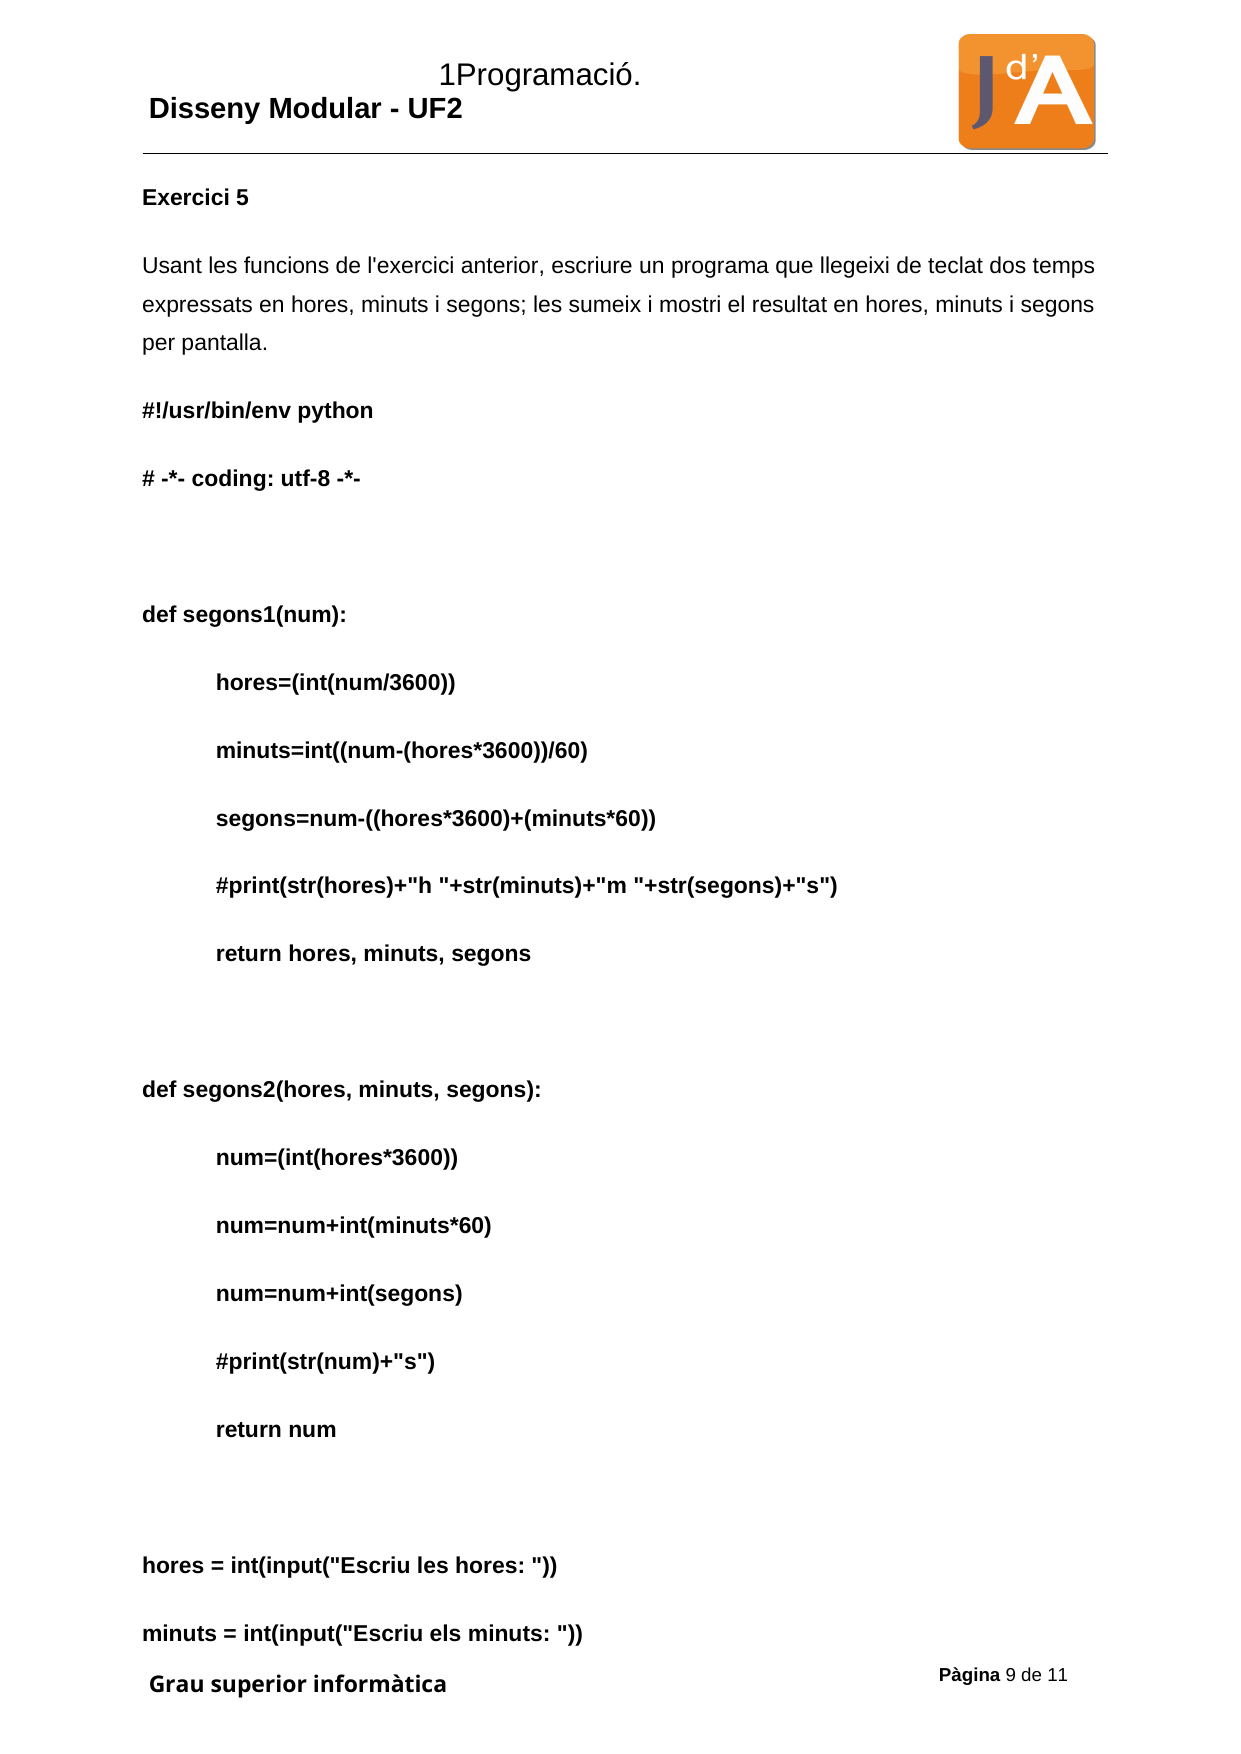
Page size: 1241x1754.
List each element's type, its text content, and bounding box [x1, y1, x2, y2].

text #print(str(hores)+"h "+str(minuts)+"m "+str(segons)+"s") [142, 873, 1107, 899]
text #print(str(num)+"s") [142, 1348, 1107, 1374]
text hores = int(input("Escriu les hores: ")) [142, 1552, 1107, 1578]
text minuts = int(input("Escriu els minuts: ")) [142, 1620, 1107, 1646]
text num=num+int(segons) [142, 1281, 1107, 1306]
picture [958, 34, 1096, 150]
text hores=(int(num/3600)) [142, 669, 1107, 695]
text return hores, minuts, segons [142, 941, 1107, 967]
text # -*- coding: utf-8 -*- [142, 466, 1107, 491]
text num=(int(hores*3600)) [142, 1145, 1107, 1170]
text def segons2(hores, minuts, segons): [142, 1077, 1107, 1102]
text Usant les funcions de l'exercici anterior, escriure un programa que llegeixi de teclat dos temps expressats en hores, minuts i segons; les sumeix i mostri el resultat en hores, minuts i segons per pantalla. [142, 253, 1107, 355]
text minuts=int((num-(hores*3600))/60) [142, 737, 1107, 763]
text segons=num-((hores*3600)+(minuts*60)) [142, 805, 1107, 831]
text def segons1(num): [142, 601, 1107, 627]
text num=num+int(minuts*60) [142, 1213, 1107, 1238]
text Exercici 5 [142, 185, 1107, 211]
text #!/usr/bin/env python [142, 398, 1107, 423]
text return num [142, 1416, 1107, 1442]
